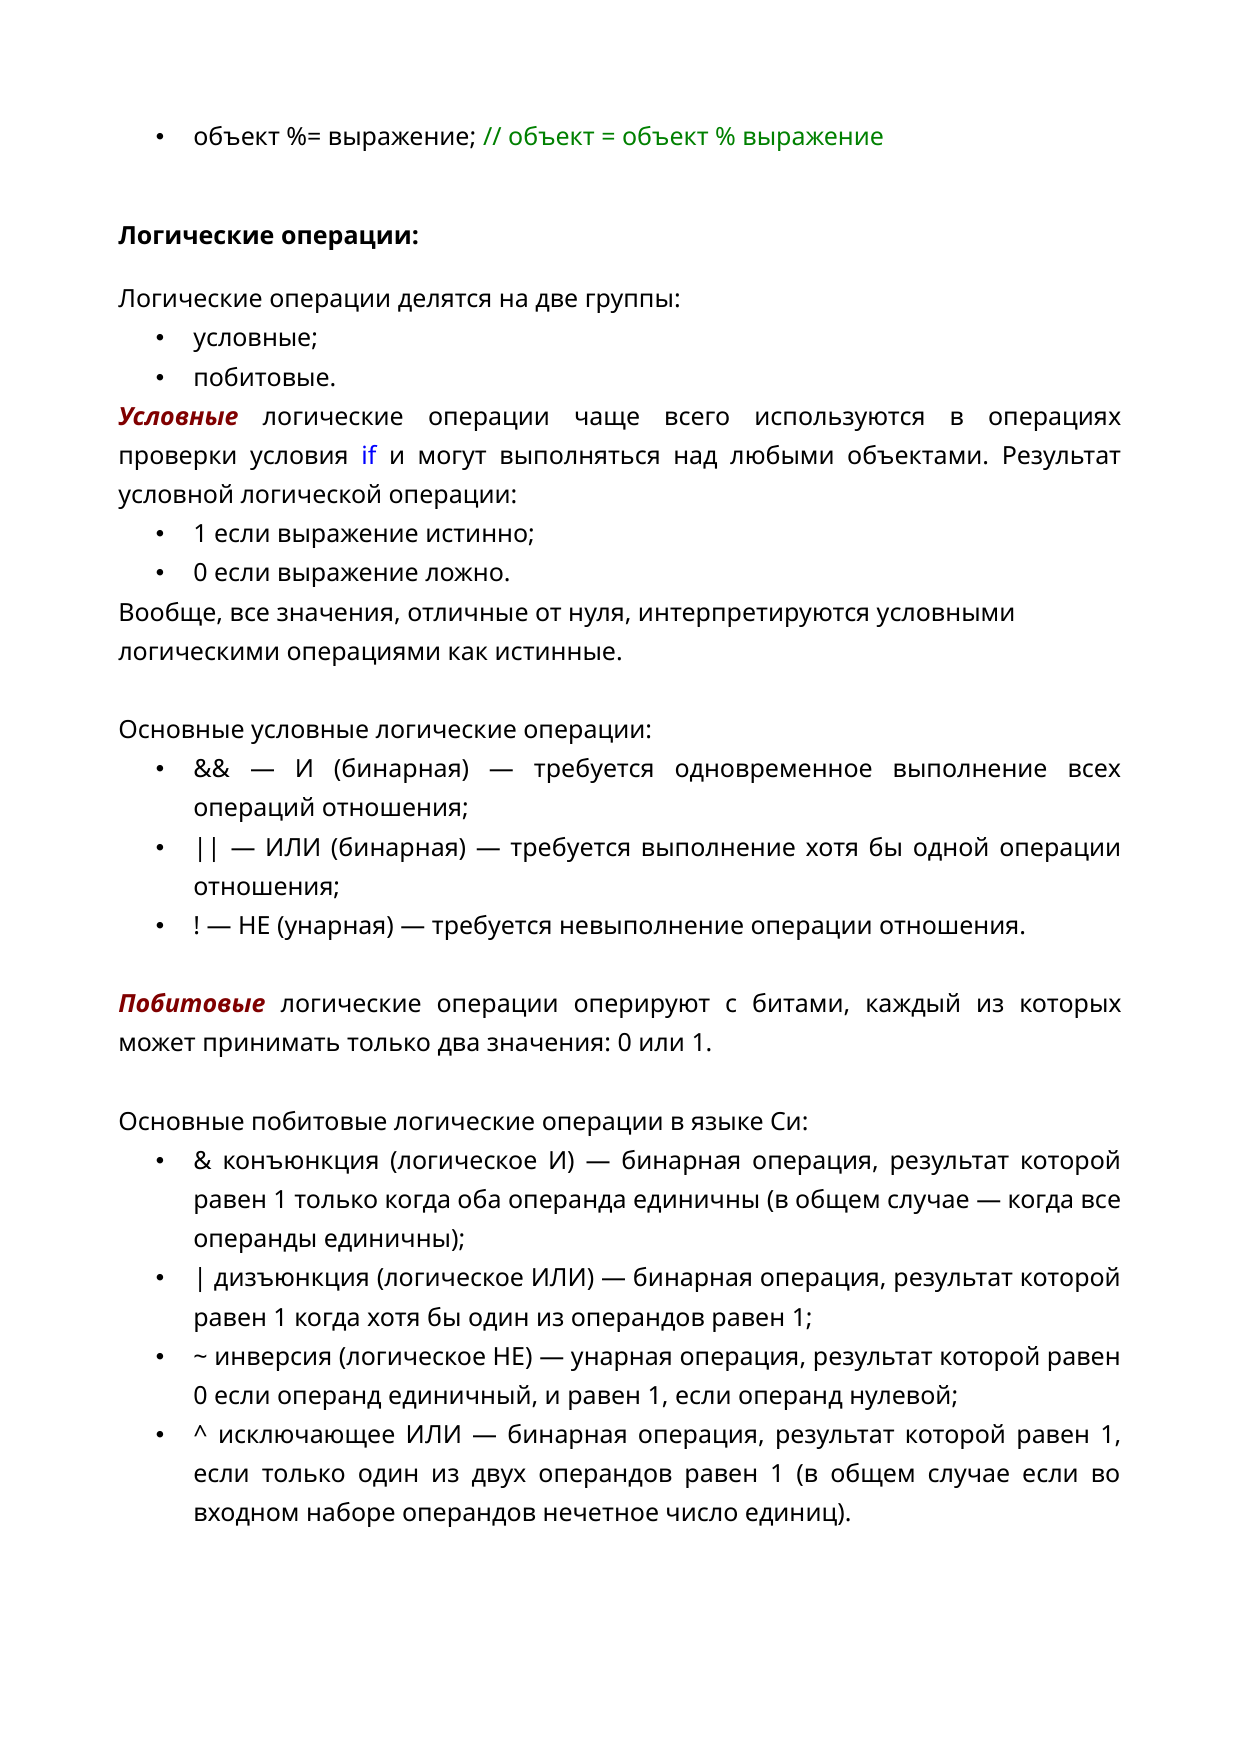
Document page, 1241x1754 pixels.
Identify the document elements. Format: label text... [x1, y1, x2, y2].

list & конъюнкция (логическое И) — бинарная операция, результат которой равен 1 только когда оба операнда единичны (в общем случае — когда все операнды единичны); [156, 1142, 1122, 1255]
text Вообще, все значения, отличные от нуля, интерпретируются условными логическими операциями как истинные. Основные условные логические операции: [118, 594, 1122, 746]
list 0 если выражение ложно. [156, 555, 1122, 589]
list побитовые. [156, 359, 1122, 393]
list ! — НЕ (унарная) — требуется невыполнение операции отношения. [156, 907, 1122, 942]
list условные; [156, 320, 1122, 354]
text Условные логические операции чаще всего используются в операциях проверки условия if и могут выполняться над любыми объектами. Результат условной логической операции: [118, 398, 1122, 511]
list || — ИЛИ (бинарная) — требуется выполнение хотя бы одной операции отношения; [156, 829, 1122, 902]
list объект %= выражение; // объект = объект % выражение [156, 118, 1122, 152]
text Основные побитовые логические операции в языке Си: [118, 1064, 1122, 1137]
subtitle Логические операции: [118, 217, 1122, 251]
list ^ исключающее ИЛИ — бинарная операция, результат которой равен 1, если только один из двух операндов равен 1 (в общем случае если во входном наборе операндов нечетное число единиц). [156, 1417, 1122, 1529]
text Побитовые логические операции оперируют с битами, каждый из которых может принимать только два значения: 0 или 1. [118, 947, 1122, 1059]
list | дизъюнкция (логическое ИЛИ) — бинарная операция, результат которой равен 1 когда хотя бы один из операндов равен 1; [156, 1260, 1122, 1333]
text Логические операции делятся на две группы: [118, 281, 1122, 315]
list ~ инверсия (логическое НЕ) — унарная операция, результат которой равен 0 если операнд единичный, и равен 1, если операнд нулевой; [156, 1338, 1122, 1412]
list 1 если выражение истинно; [156, 516, 1122, 550]
list && — И (бинарная) — требуется одновременное выполнение всех операций отношения; [156, 751, 1122, 824]
